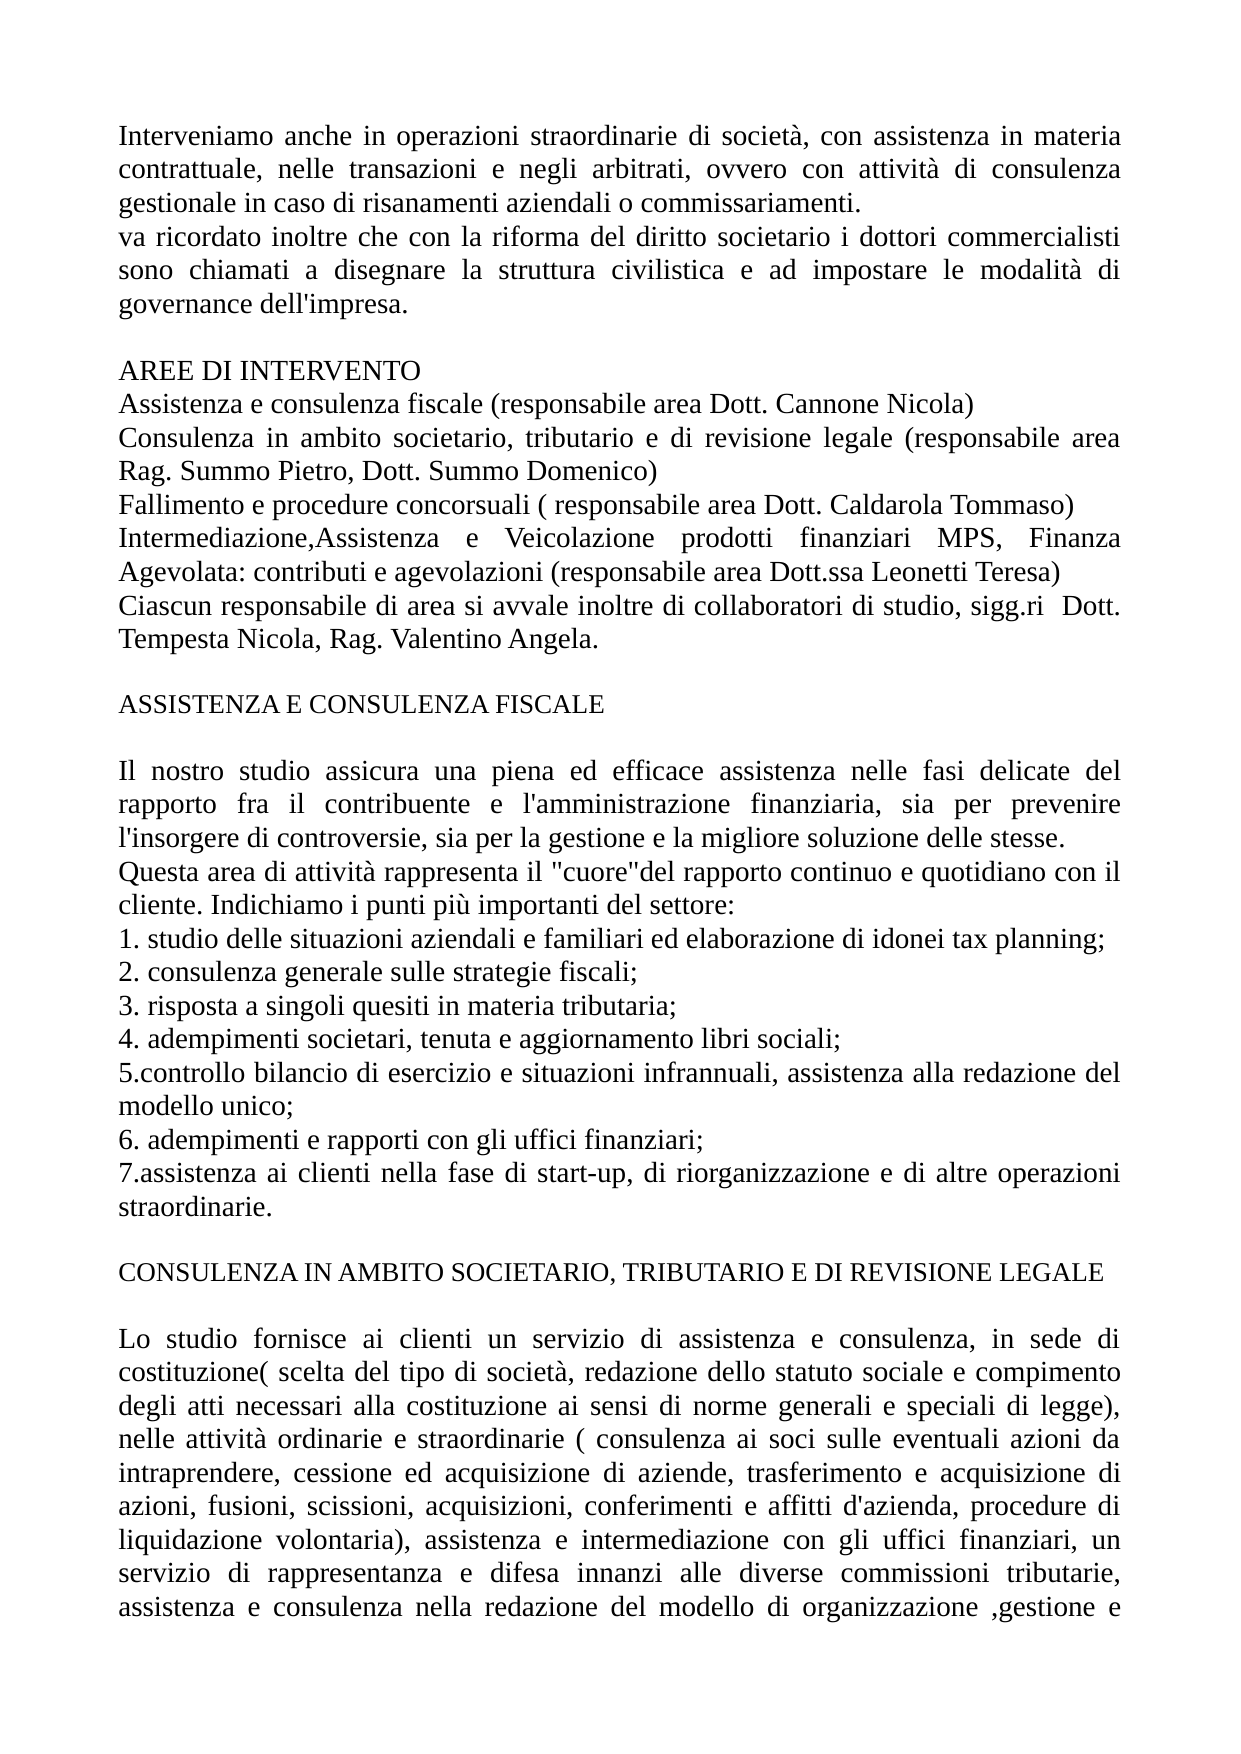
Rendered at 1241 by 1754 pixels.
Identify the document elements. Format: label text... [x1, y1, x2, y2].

text Il nostro studio assicura una piena ed efficace assistenza nelle fasi delicate del rapporto fra il contribuente e l'amministrazione finanziaria, sia per prevenire l'insorgere di controversie, sia per la gestione e la migliore soluzione delle stesse. [118, 753, 1122, 854]
text 7.assistenza ai clienti nella fase di start-up, di riorganizzazione e di altre operazioni straordinarie. [118, 1156, 1122, 1223]
text Assistenza e consulenza fiscale (responsabile area Dott. Cannone Nicola) [118, 386, 1122, 420]
text 1. studio delle situazioni aziendali e familiari ed elaborazione di idonei tax planning; [118, 921, 1122, 954]
text Consulenza in ambito societario, tributario e di revisione legale (responsabile area Rag. Summo Pietro, Dott. Summo Domenico) [118, 420, 1122, 487]
text 2. consulenza generale sulle strategie fiscali; [118, 954, 1122, 988]
text Interveniamo anche in operazioni straordinarie di società, con assistenza in materia contrattuale, nelle transazioni e negli arbitrati, ovvero con attività di consulenza gestionale in caso di risanamenti aziendali o commissariamenti. [118, 118, 1122, 219]
text va ricordato inoltre che con la riforma del diritto societario i dottori commercialisti sono chiamati a disegnare la struttura civilistica e ad impostare le modalità di governance dell'impresa. [118, 219, 1122, 319]
text CONSULENZA IN AMBITO SOCIETARIO, TRIBUTARIO E DI REVISIONE LEGALE [118, 1256, 1122, 1287]
text AREE DI INTERVENTO [118, 353, 1122, 386]
text Lo studio fornisce ai clienti un servizio di assistenza e consulenza, in sede di costituzione( scelta del tipo di società, redazione dello statuto sociale e compimento degli atti necessari alla costituzione ai sensi di norme generali e speciali di legge), nelle attività ordinarie e straordinarie ( consulenza ai soci sulle eventuali azioni da intraprendere, cessione ed acquisizione di aziende, trasferimento e acquisizione di azioni, fusioni, scissioni, acquisizioni, conferimenti e affitti d'azienda, procedure di liquidazione volontaria), assistenza e intermediazione con gli uffici finanziari, un servizio di rappresentanza e difesa innanzi alle diverse commissioni tributarie, assistenza e consulenza nella redazione del modello di organizzazione ,gestione e [118, 1321, 1122, 1623]
text 4. adempimenti societari, tenuta e aggiornamento libri sociali; [118, 1021, 1122, 1055]
text Intermediazione,Assistenza e Veicolazione prodotti finanziari MPS, Finanza Agevolata: contributi e agevolazioni (responsabile area Dott.ssa Leonetti Teresa) [118, 521, 1122, 588]
text ASSISTENZA E CONSULENZA FISCALE [118, 688, 1122, 719]
text 6. adempimenti e rapporti con gli uffici finanziari; [118, 1122, 1122, 1156]
text Questa area di attività rappresenta il "cuore"del rapporto continuo e quotidiano con il cliente. Indichiamo i punti più importanti del settore: [118, 854, 1122, 921]
text Ciascun responsabile di area si avvale inoltre di collaboratori di studio, sigg.ri Dott. Tempesta Nicola, Rag. Valentino Angela. [118, 588, 1122, 655]
text 3. risposta a singoli quesiti in materia tributaria; [118, 988, 1122, 1021]
text Fallimento e procedure concorsuali ( responsabile area Dott. Caldarola Tommaso) [118, 487, 1122, 521]
text 5.controllo bilancio di esercizio e situazioni infrannuali, assistenza alla redazione del modello unico; [118, 1055, 1122, 1122]
